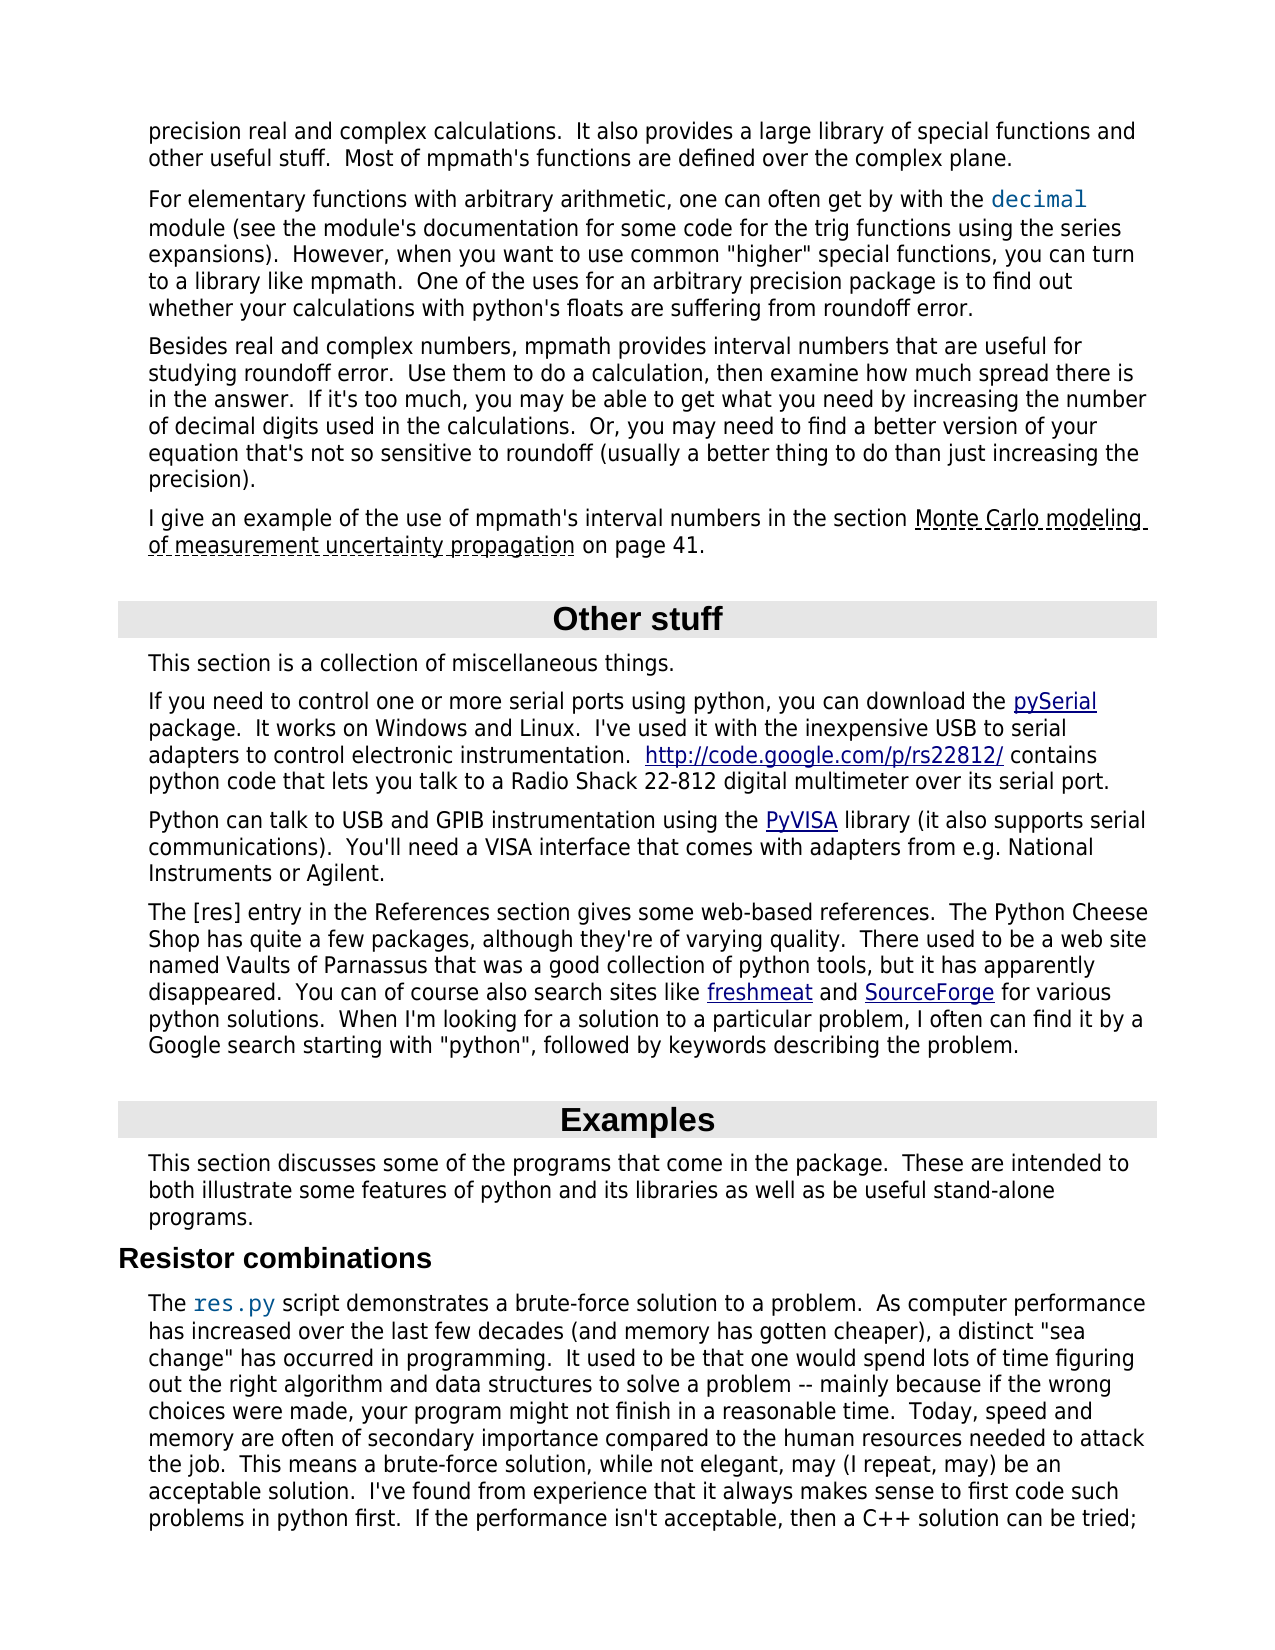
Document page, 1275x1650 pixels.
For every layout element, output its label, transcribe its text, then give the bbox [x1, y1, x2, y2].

text Python can talk to USB and GPIB instrumentation using the PyVISA library (it also supports serial communications). You'll need a VISA interface that comes with adapters from e.g. National Instruments or Agilent. [148, 807, 1157, 887]
text If you need to control one or more serial ports using python, you can download the pySerial package. It works on Windows and Linux. I've used it with the inexpensive USB to serial adapters to control electronic instrumentation. http://code.google.com/p/rs22812/ contains python code that lets you talk to a Radio Shack 22-812 digital multimeter over its serial port. [148, 688, 1157, 795]
text For elementary functions with arbitrary arithmetic, one can often get by with the decimal module (see the module's documentation for some code for the trig functions using the series expansions). However, when you want to use common "higher" special functions, you can turn to a library like mpmath. One of the uses for an arbitrary precision package is to find out whether your calculations with python's floats are suffering from roundoff error. [148, 183, 1157, 321]
text I give an example of the use of mpmath's interval numbers in the section Monte Carlo modeling of measurement uncertainty propagation on page 37. [148, 505, 1157, 559]
text Besides real and complex numbers, mpmath provides interval numbers that are useful for studying roundoff error. Use them to do a calculation, then examine how much spread there is in the answer. If it's too much, you may be able to get what you need by increasing the number of decimal digits used in the calculations. Or, you may need to find a better version of your equation that's not so sensitive to roundoff (usually a better thing to do than just increasing the precision). [148, 333, 1157, 493]
text This section is a collection of miscellaneous things. [148, 650, 1157, 677]
subtitle Examples [118, 1101, 1157, 1138]
subtitle Resistor combinations [118, 1242, 1157, 1275]
text The res.py script demonstrates a brute-force solution to a problem. As computer performance has increased over the last few decades (and memory has gotten cheaper), a distinct "sea change" has occurred in programming. It used to be that one would spend lots of time figuring out the right algorithm and data structures to solve a problem -- mainly because if the wrong choices were made, your program might not finish in a reasonable time. Today, speed and memory are often of secondary importance compared to the human resources needed to attack the job. This means a brute-force solution, while not elegant, may (I repeat, may) be an acceptable solution. I've found from experience that it always makes sense to first code such problems in python first. If the performance isn't acceptable, then a C++ solution can be tried; [148, 1287, 1157, 1532]
text precision real and complex calculations. It also provides a large library of special functions and other useful stuff. Most of mpmath's functions are defined over the complex plane. [148, 118, 1157, 171]
text The [res] entry in the References section gives some web-based references. The Python Cheese Shop has quite a few packages, although they're of varying quality. There used to be a web site named Vaults of Parnassus that was a good collection of python tools, but it has apparently disappeared. You can of course also search sites like freshmeat and SourceForge for various python solutions. When I'm looking for a solution to a particular problem, I often can find it by a Google search starting with "python", followed by keywords describing the problem. [148, 899, 1157, 1059]
subtitle Other stuff [118, 601, 1157, 638]
text This section discusses some of the programs that come in the package. These are intended to both illustrate some features of python and its libraries as well as be useful stand-alone programs. [148, 1150, 1157, 1230]
